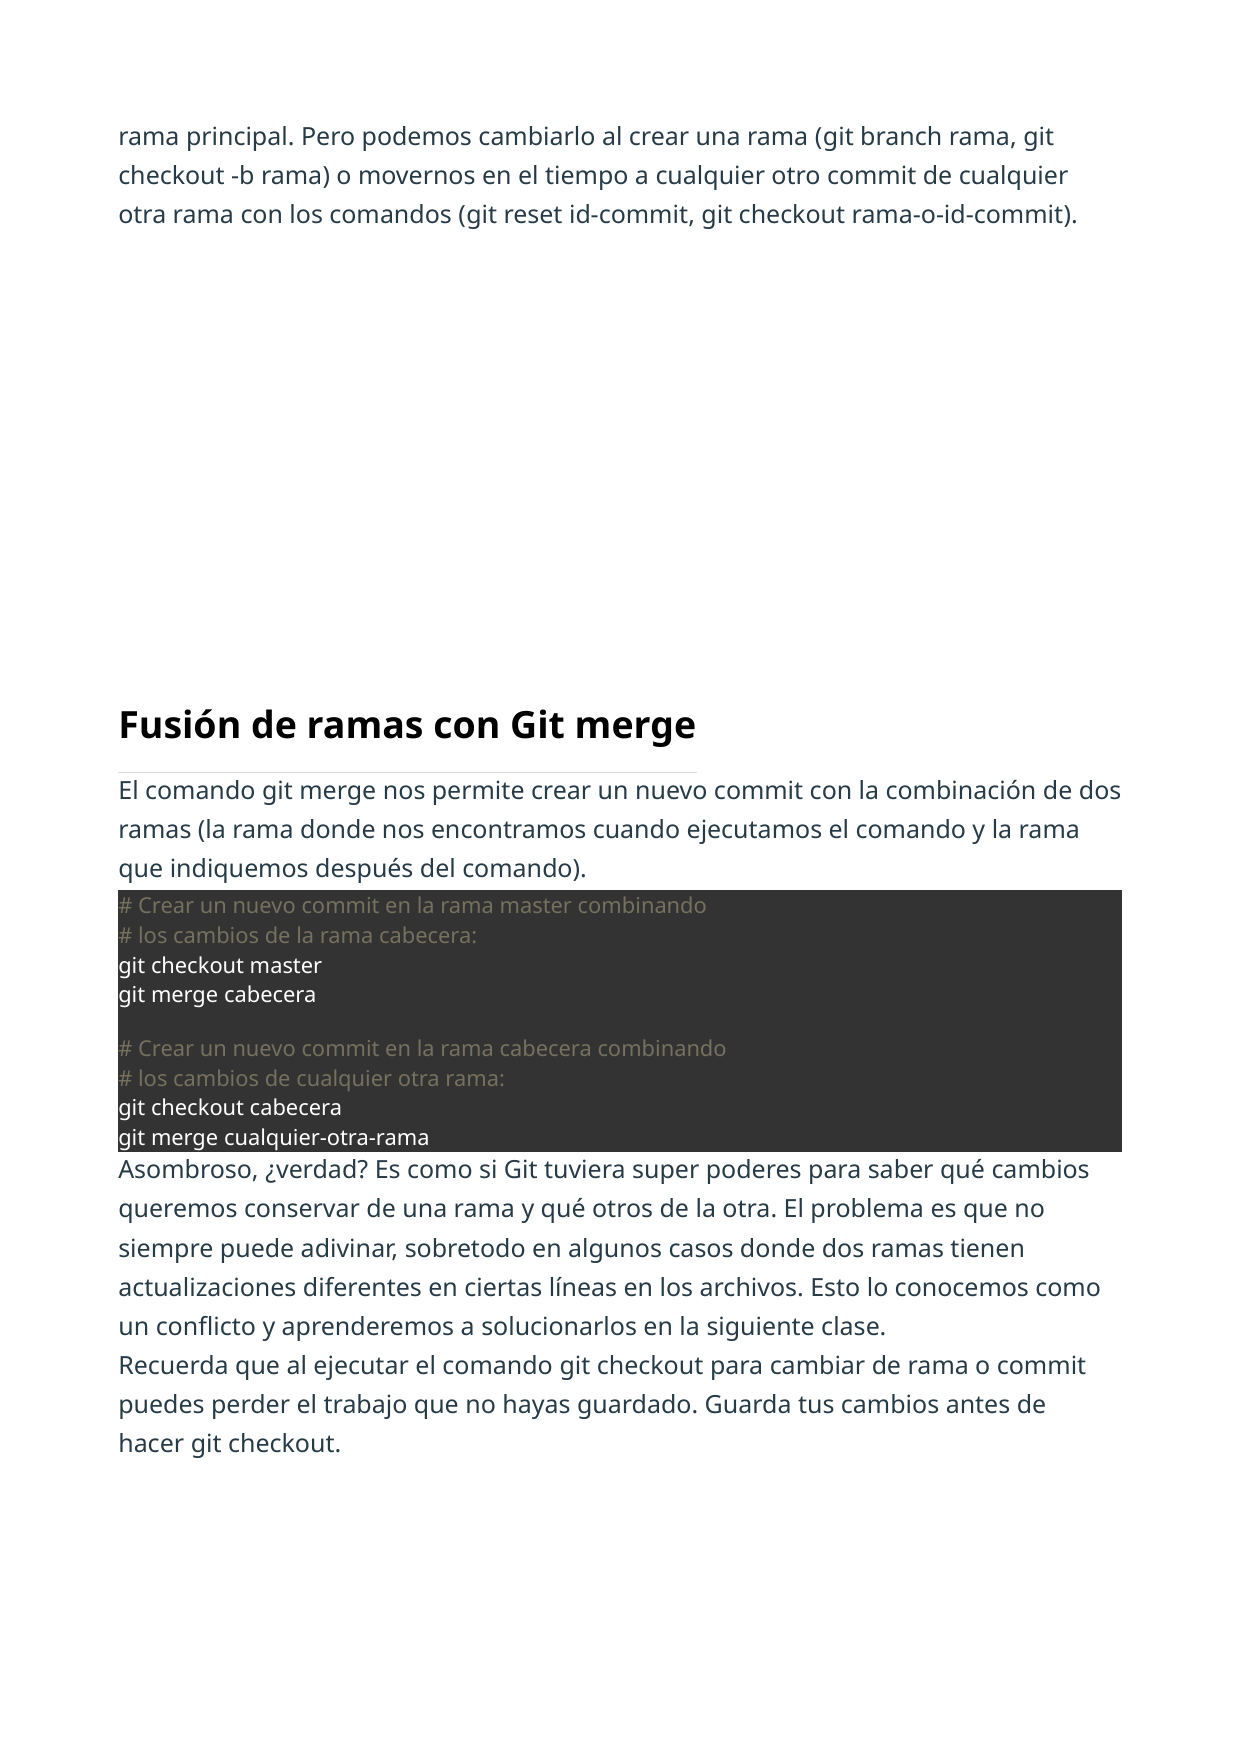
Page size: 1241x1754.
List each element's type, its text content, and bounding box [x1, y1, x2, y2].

text # Crear un nuevo commit en la rama master combinando [118, 890, 1122, 920]
text git merge cabecera [118, 979, 1122, 1009]
text Recuerda que al ejecutar el comando git checkout para cambiar de rama o commit puedes perder el trabajo que no hayas guardado. Guarda tus cambios antes de hacer git checkout. [118, 1348, 1122, 1460]
text rama principal. Pero podemos cambiarlo al crear una rama (git branch rama, git checkout -b rama) o movernos en el tiempo a cualquier otro commit de cualquier otra rama con los comandos (git reset id-commit, git checkout rama-o-id-commit). [118, 118, 1122, 231]
text git merge cualquier-otra-rama [118, 1122, 1122, 1152]
text git checkout master [118, 949, 1122, 979]
text El comando git merge nos permite crear un nuevo commit con la combinación de dos ramas (la rama donde nos encontramos cuando ejecutamos el comando y la rama que indiquemos después del comando). [118, 772, 1122, 885]
text git checkout cabecera [118, 1092, 1122, 1122]
text # los cambios de la rama cabecera: [118, 920, 1122, 949]
text # los cambios de cualquier otra rama: [118, 1063, 1122, 1092]
text # Crear un nuevo commit en la rama cabecera combinando [118, 1033, 1122, 1063]
text Fusión de ramas con Git merge [118, 698, 1122, 772]
text Asombroso, ¿verdad? Es como si Git tuviera super poderes para saber qué cambios queremos conservar de una rama y qué otros de la otra. El problema es que no siempre puede adivinar, sobretodo en algunos casos donde dos ramas tienen actualizaciones diferentes en ciertas líneas en los archivos. Esto lo conocemos como un conflicto y aprenderemos a solucionarlos en la siguiente clase. [118, 1152, 1122, 1343]
